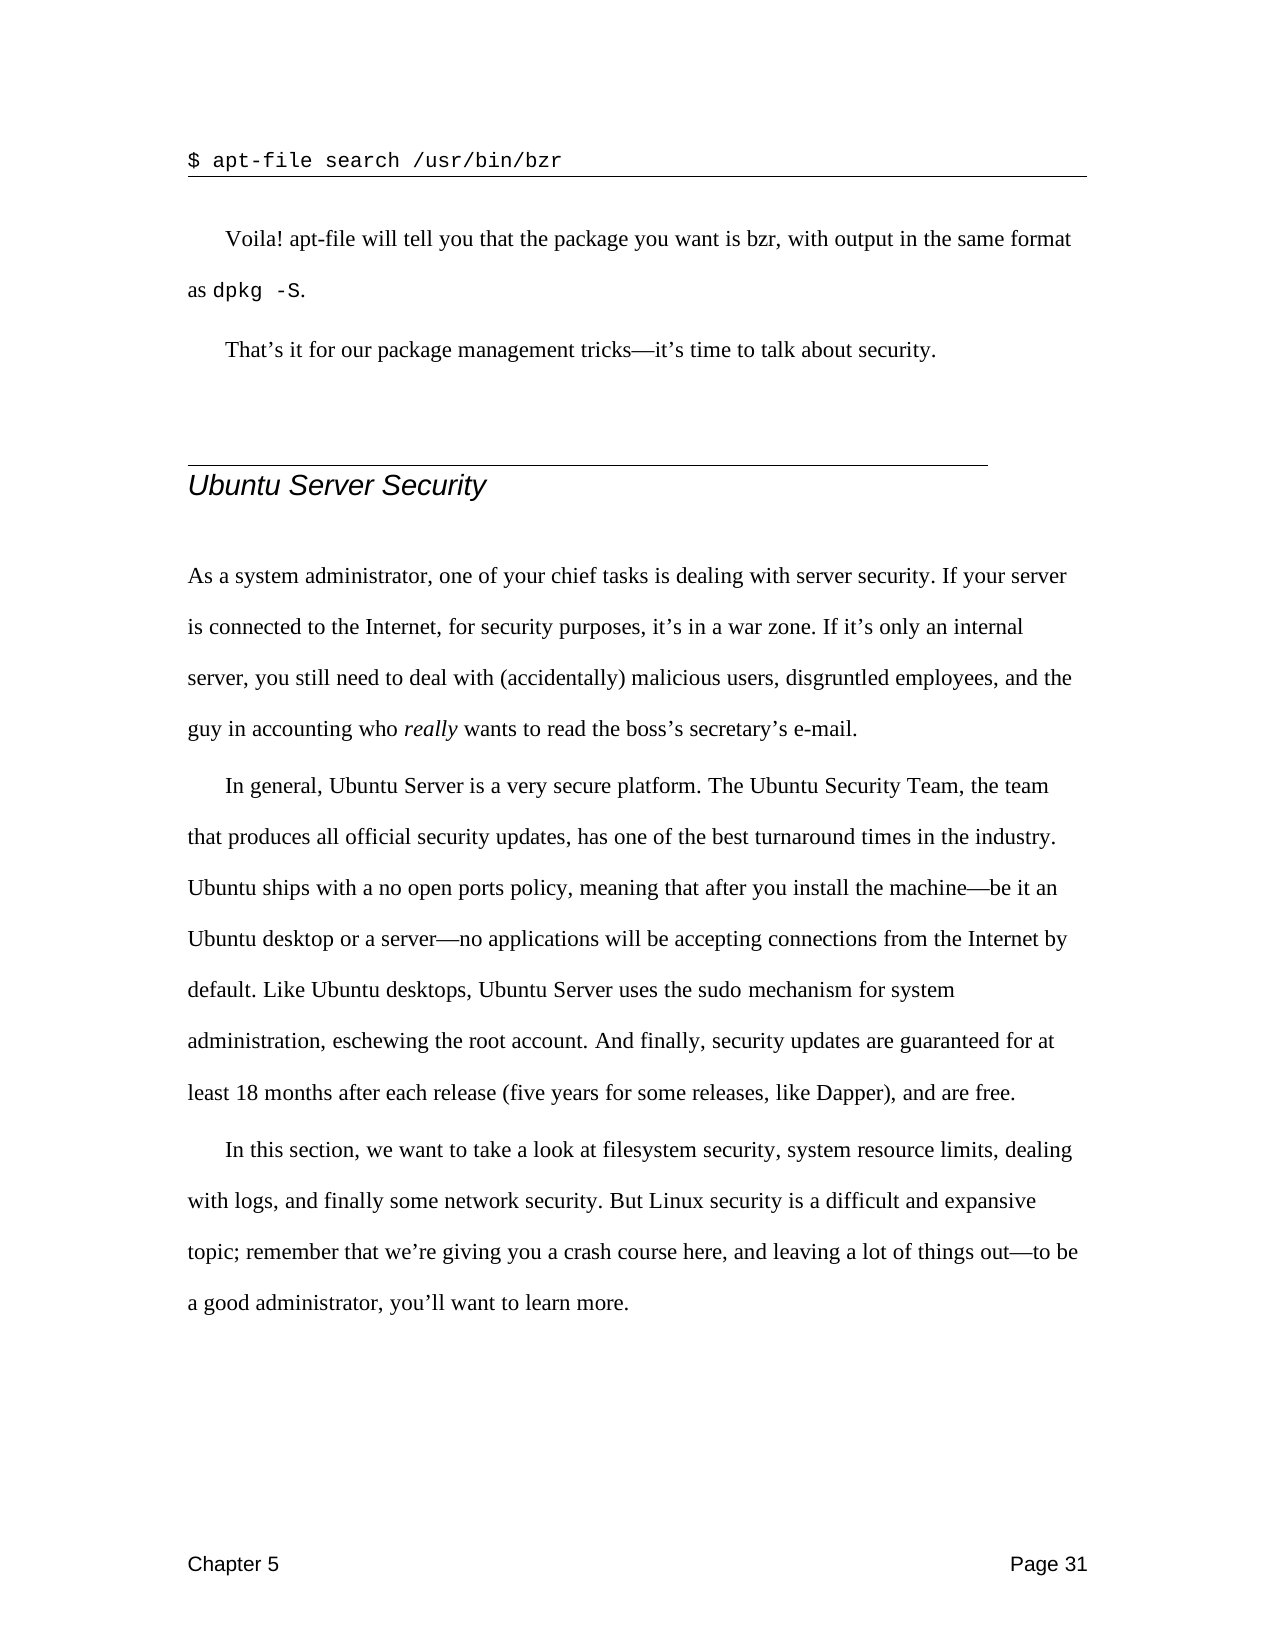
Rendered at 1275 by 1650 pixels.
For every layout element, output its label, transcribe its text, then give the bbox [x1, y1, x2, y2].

text In this section, we want to take a look at filesystem security, system resource limits, dealing with logs, and finally some network security. But Linux security is a difficult and expansive topic; remember that we’re giving you a crash course here, and leaving a lot of things out—to be a good administrator, you’ll want to learn more. [187, 1137, 1087, 1315]
text As a system administrator, one of your chief tasks is dealing with server security. If your server is connected to the Internet, for security purposes, it’s in a war zone. If it’s only an internal server, you still need to deal with (accidentally) malicious users, disgruntled employees, and the guy in accounting who really wants to read the boss’s secretary’s e-mail. [187, 563, 1087, 741]
text Ubuntu Server Security [187, 466, 988, 501]
text That’s it for our package management tricks—it’s time to talk about security. [187, 337, 1087, 363]
text In general, Ubuntu Server is a very secure platform. The Ubuntu Security Team, the team that produces all official security updates, has one of the best turnaround times in the industry. Ubuntu ships with a no open ports policy, meaning that after you install the machine—be it an Ubuntu desktop or a server—no applications will be accepting connections from the Internet by default. Like Ubuntu desktops, Ubuntu Server uses the sudo mechanism for system administration, eschewing the root account. And finally, security updates are guaranteed for at least 18 months after each release (five years for some releases, like Dapper), and are free. [187, 773, 1087, 1105]
text Voila! apt-file will tell you that the package you want is bzr, with output in the same format as dpkg -S. [187, 226, 1087, 304]
text $ apt-file search /usr/bin/bzr [187, 150, 1087, 177]
